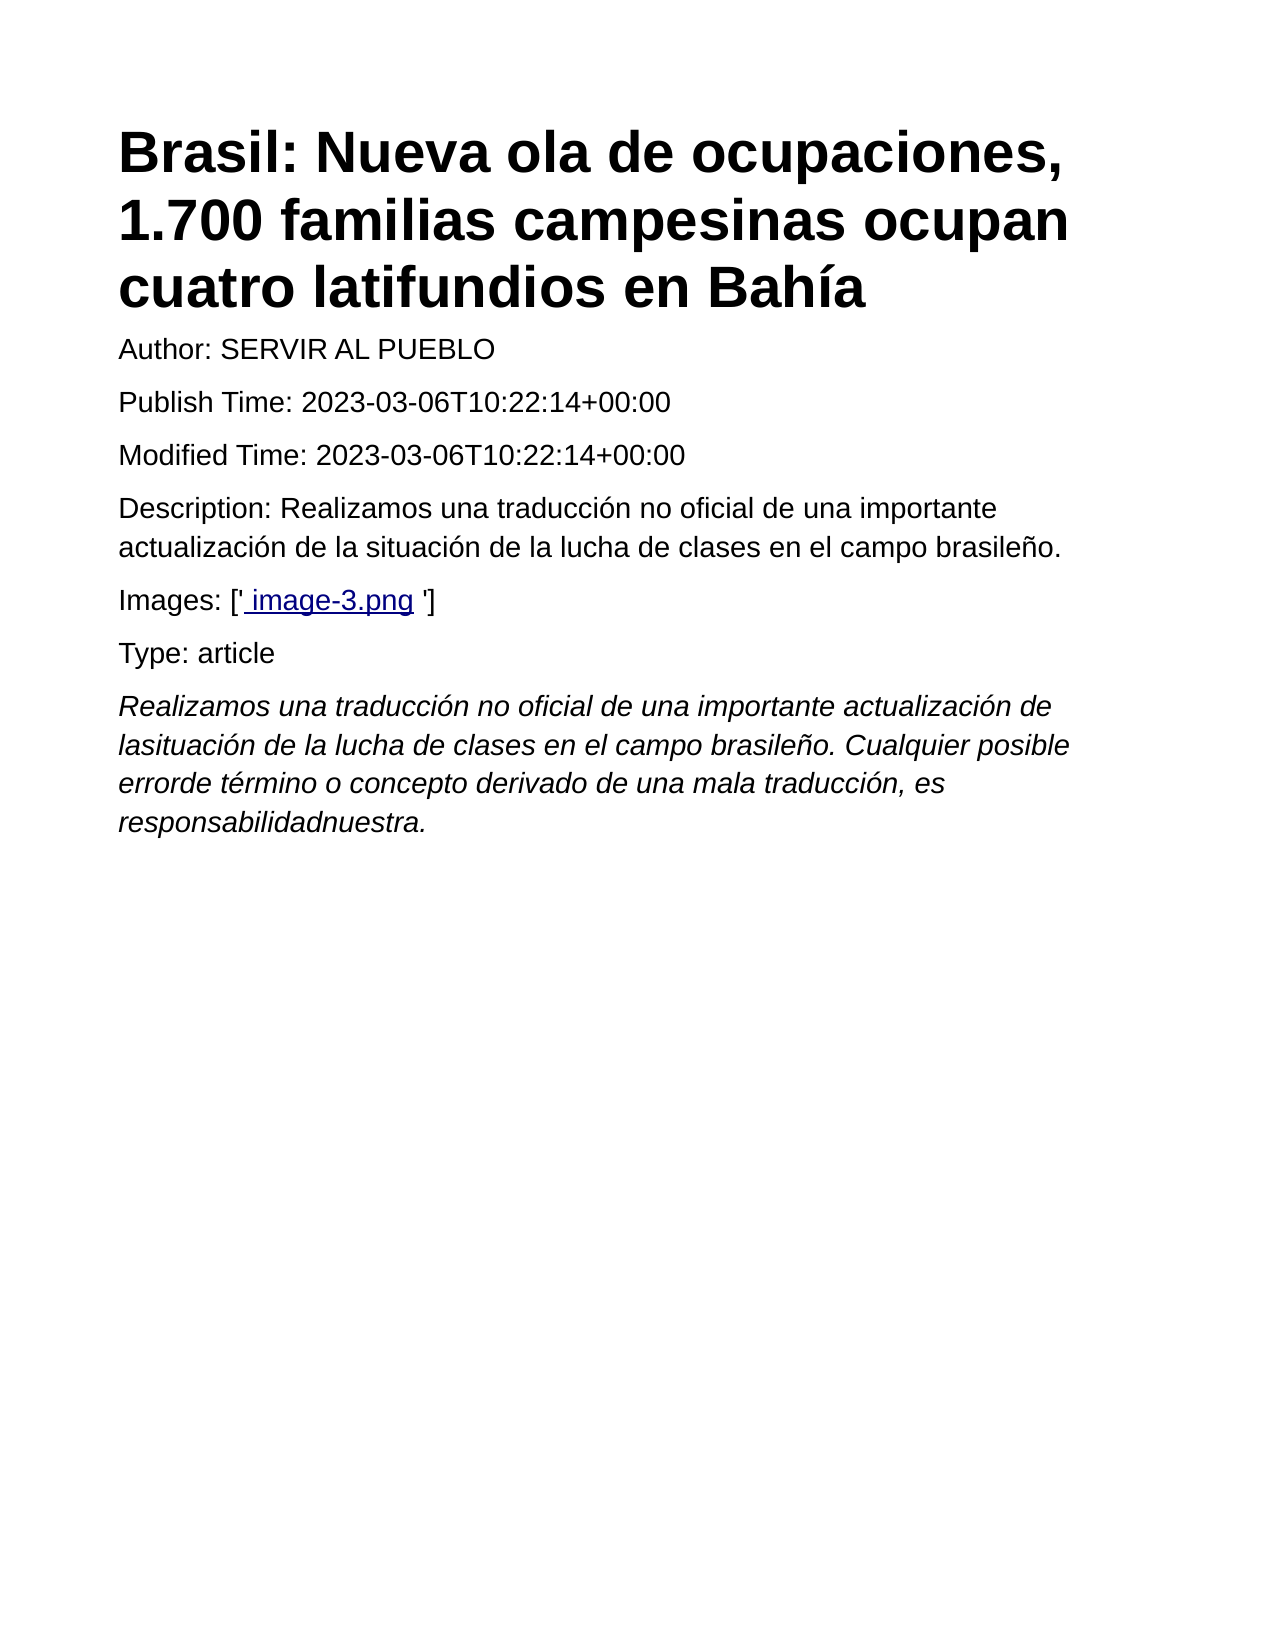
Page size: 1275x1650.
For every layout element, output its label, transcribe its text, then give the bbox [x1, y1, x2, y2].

text Realizamos una traducción no oficial de una importante actualización de lasituación de la lucha de clases en el campo brasileño. Cualquier posible errorde término o concepto derivado de una mala traducción, es responsabilidadnuestra. [118, 689, 1157, 838]
text Images: [' image-3.png '] [118, 583, 1157, 616]
text Type: article [118, 636, 1157, 669]
subtitle Brasil: Nueva ola de ocupaciones, 1.700 familias campesinas ocupan cuatro latifundios en Bahía [118, 118, 1157, 319]
text Description: Realizamos una traducción no oficial de una importante actualización de la situación de la lucha de clases en el campo brasileño. [118, 491, 1157, 563]
text Publish Time: 2023-03-06T10:22:14+00:00 [118, 385, 1157, 418]
text Author: SERVIR AL PUEBLO [118, 332, 1157, 365]
text Modified Time: 2023-03-06T10:22:14+00:00 [118, 438, 1157, 472]
